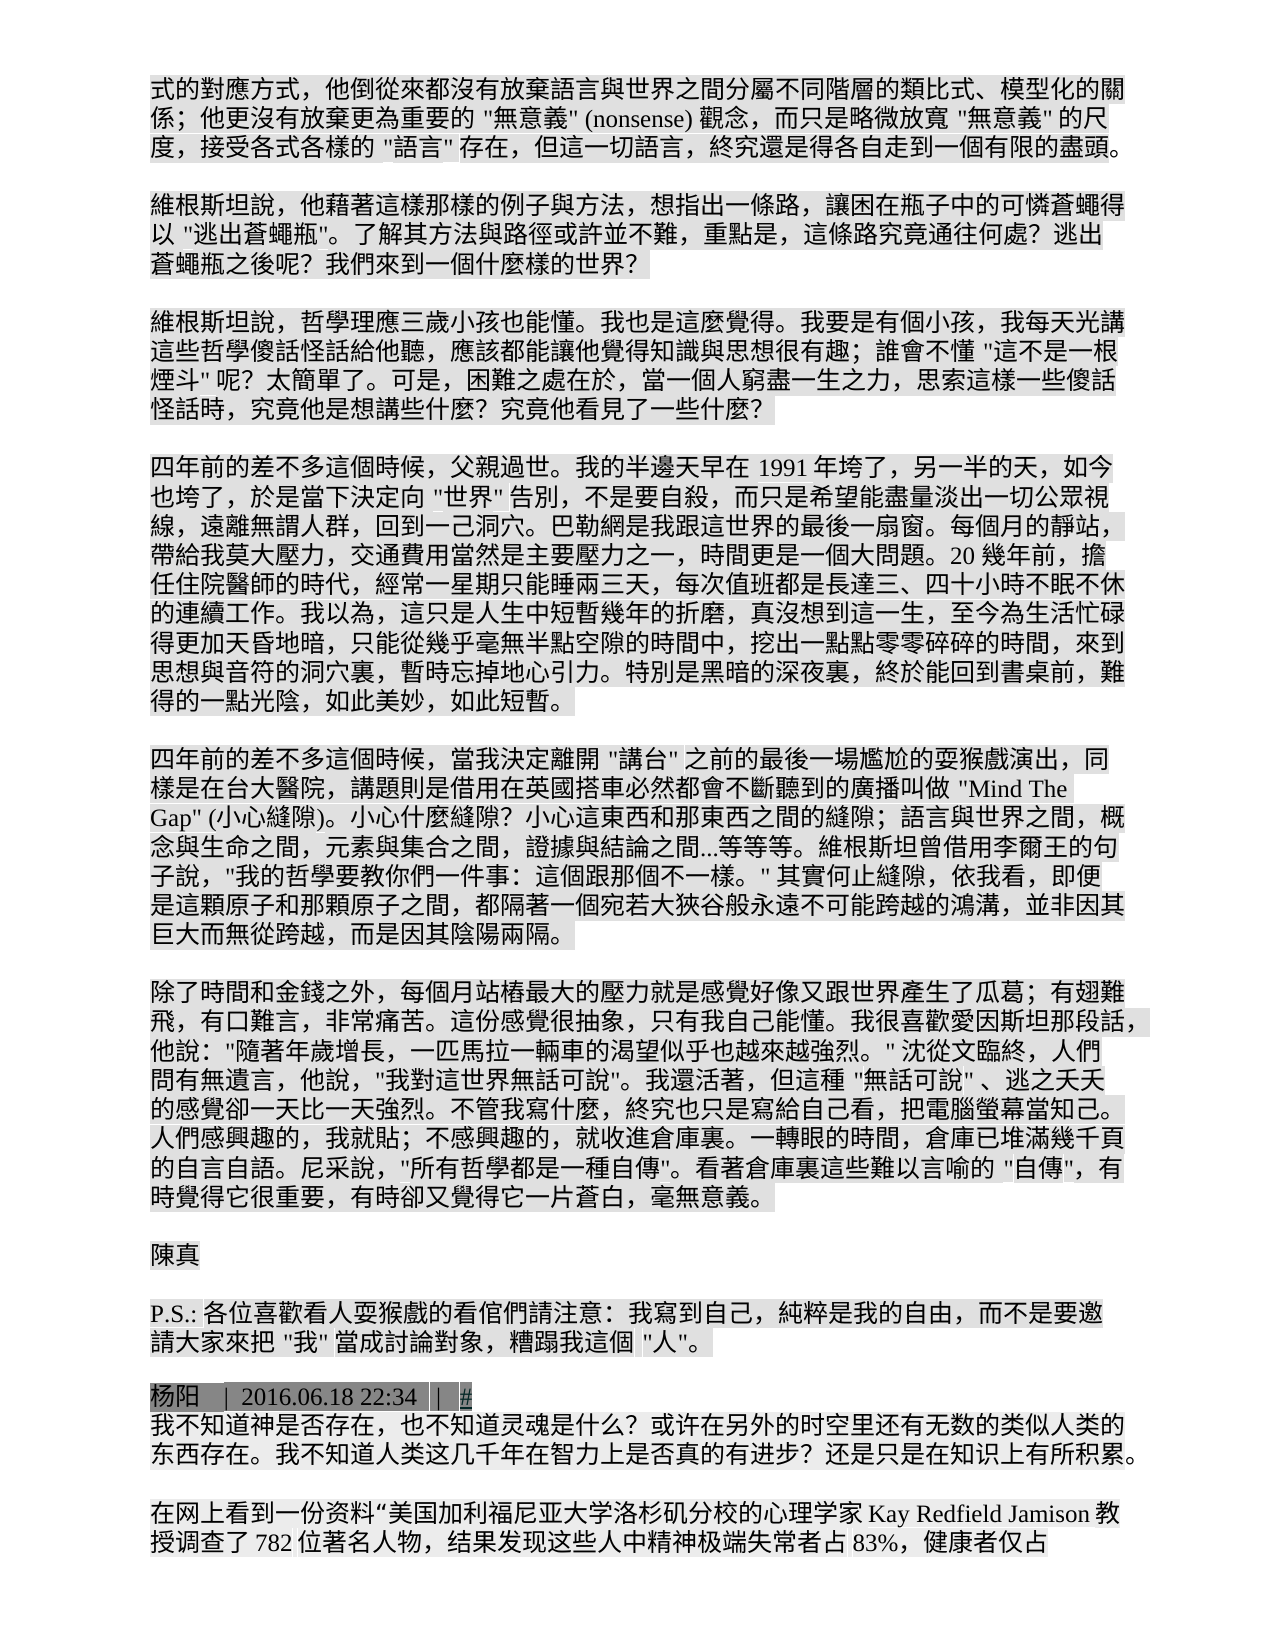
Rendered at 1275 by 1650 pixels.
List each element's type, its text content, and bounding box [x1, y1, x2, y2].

text 裕康， 我只是膽子大，不顧人言敢說心裡話，雖是肺腑，但淺薄平庸不足以教人。旁人聽了，就姑且聽之。我手寫我心，其實我也不太想去想旁人暗地裏或公開為之的異樣眼光或冷言熱語，因為每個人一生，不論悲歡，總有個盡頭。伍迪艾倫很好笑，但他在應該是 "安妮霍爾" 吧，裏頭卻有這麼一句略顯滄桑的對白，約莫是說，"人生充滿痛苦，但這一切很快就會成為過去"。是的，不消半百或一個世紀，所有目前還在這網上的人，終將灰飛凐滅，化為塵土。說來可悲，但這卻反倒給了我心頭一份無懼。 這二十幾年來，因為對於大腦的生理、生化功能及相關影像學方面的研究大有進展 (例如 fMRI)，科學家又開始做白日夢，說揭開人類大腦與心靈之謎的日子不遠了，天國近了，科學上帝即將帶來福音。我覺得這真是想太多。比方說，針對一些陷入熱戀的人進行研究，看到他們的大腦某個區塊生化活動特別劇烈，於是就說找到了！愛情的奧祕揭開了！找到愛情的大腦中樞了！這些研究成果，固有其重要價值，但其推論卻往往有點科幻。 比方說，假若你使用一些內外科技術或藥物，刺激某個人的大腦 "愛情區域"，使其引發劇烈活化反應，難道他就因此而陷入一種「熱戀狀態」？有可能嗎？連個對象也沒有，他要跟誰熱戀呢？難道就只因為他的大腦之「愛情區域」被你用科學手段給活化了，他就因此而自己一個人莫名其妙地「陷入熱戀狀態」？這是自戀嗎？還是發神經？ 就算是邱比特愛神的箭，也得同時射向至少兩個人才行。因為，「意識」（consciousness）或「意向」（intention）是一種「關係性的」（relational）概念，也就是說它必須有個「對象」，它不可能獨立存在。conscious 後面必須加個 of，我不可能說我有意識，但卻什麼也沒意識到。同樣地，intention 後面要加個 to，我不可能說我有個意向，我想要...，想要…，想要幹嘛呢？然後就沒了，什麼也不幹？不可能這樣。我想要去做…做些「什麼」呢 ？你要講出來啊。這就好像我不可能 "誰" 也不愛卻一個人自己陷入瘋狂熱戀的旋渦一樣。 心靈或思想與情感等等，不但是關係性的（relational），同時也是語意性的（semantic）。科學頂多只能告訴我們某種「形式」（form）的可能性，卻無法解釋其「內涵」（content）。就好像腦波或許能讓我們知道某個人「正在做夢」，但卻不可能告訴我們「夢境的內容」。就算有一天通盤取得大腦的各項科學數據，恐怕也無法解釋心之所思，心之所嚮。因為，「關係性」意味著主體無法和客體拆開來獨立看待，正如羅素所說，一旦拆開，關係就整個走樣。 「語意性」則意味著一種詮釋，詮釋裏頭必然有著一種無可化約的規範性（irreducible normativity），這東西不可能藏在某個 "形式" 裏頭。好比說，你買了一支 "超好用原子筆"，但它再怎麼好用，都沒法幫你寫出一篇好文章。你會用它來寫什麼，實際上它根本管不著；因為它只負責形式，無關內涵。至於你用它寫出了一些字，但你不能說這些字原本就 "藏" 在這支 "超好用原子筆" 裏頭。 這些道理，理應三歲小孩也能懂，但我們卻得把它拿出來談，因為很多人似乎不這麼認為。我們企圖捕捉 "真實"，還原世界，但這一切捕捉與還原，就如同繪畫一般，是一種 "再現" (representation)，而非 "真實" 或 "世界" 本身。 留言板無法貼圖，請先看這裏： https://en.wikipedia.org/wiki/The_Treachery_of_Images 這是什麼？一根煙斗。但圖的底下卻寫下了一行法文字："Ceci n'est pas une pipe" (這不是一根煙斗)。明明是煙斗怎麼說不是呢？當然不是。如果是煙斗，難道你能拿它來抽煙？ 這不是煙斗，這只是煙斗的一個 "再現"，一張煙斗的 "畫"，跟真正的煙斗天差地遠，屬於兩種截然不同的本質與世界。有一位波蘭哲學家叫 Alfred Korzybski，他有句名言叫 A map is not the territory it represents.”（地圖非其所再現之領土）差不多就是這個意思。他提出這樣一個「地圖—領土關係」（map-territory relation）；亦即地圖畫得再詳細，跟領土永遠是兩回事。語言就具有這樣一種 self-reflexiveness。這詞我不知道中文怎麼翻譯，類似 "自身指涉" 的意思，亦即當一組訊息進行指涉時，指涉來指涉去，指涉得 "像是真的一樣"，但它終究不會是真的；指涉者永遠沒法構成被指涉物之一部份，亦無法涵蓋之。 比方說，太陽底下，陳真在地上投射了一個玉樹臨風般的影子。你看了，很傾心，產生愛慕，愛上了這影子；毫無疑問，那確實是我的影子沒錯，但它和本尊卻是兩回事。有本事的話，你可以把我的影子帶回家沒關係，你甚至可以親它、揍它、踩他或做成標本擺在客廳，我都不介意，畢竟我的影子和我之間是兩個世界。語言也好，證據也罷，捕風捉影，差不多就是這麼一回事。 有一位我還蠻喜歡、給我許多啟發的英國跨足許多領域的思想家叫 Gregory Bateson，他的 theory of logical types (跟羅素的 type theory 在某個意思上挺類似)，差不多也是這個意思。簡單通俗地說，一個集合與其元素，或一個名稱與其被稱呼者，彼此之間雖具有某種關係，卻分處不同邏輯類型或不同位階而無可混淆，無法跨越。 我要說的是：我們對於 "真實" (reality) 所擁有的一切知識或描述或命題，事實上也只是這樣一層具有隱喻性質的再現關係或結構。但這與其說是一種遺憾，不如說是一道生機，因為，透過這樣一個結構，展現豐富多元且具詮釋性的所謂 “真實” 。但它真的是真的嗎？當然不是。那它是假的囉？當然也不是。真假從來都不是它的判準 (criteria)。 當然，這些都只是很粗糙通俗、簡略到不能再簡略的說法。哲學之內在抽象與複雜，就跟物理或數學一樣，往往使得它很難被通俗化；一旦俗而化之，原本微妙抽象的意思通常也就被犧牲掉了。 諸如這樣一些討論，在維根斯坦的 Tractatus 中其實就能找到很多類似思維，比方說，我抄兩小段文字給大家看： 3.12. I call the sign with which we express a thought a propositional sign.--And a proposition is a propositional sign in its projective relation to the world. 3.13. A proposition includes all that the projection includes, but not what is projected. Therefore, though what is projected is not itself included, it possibility is. A proposition, therefore, does not actually contain its sense, but does contain the possibility of expressing it. A proposition contains the form, but not the content, of its sense. 這意思是說，命題和世界之間具有一種投射關係 (也許就像我的影子投射在地上那樣)，但被投射者卻不包括在這投射之中。維根斯坦寫的東西，特別是早期，純粹就像鬼畫符，抽象而複雜，很難用通俗語言表達，但是，上述其它幾位哲學家所講的，倒是應該很容易就能理解。就算你跟一個三歲小孩說 "這不是一根煙斗哦"，經過一番解釋，他肯定也能聽得懂。他也許只會納悶：你是很無聊、吃飽太閒嗎？做這樣一些區分有什麼意義嗎？當然意義重大，只是說來話長而已。很多東西，我想了都快 20 年了，卻似乎始終在事物皮毛上打轉。 很多人，幾乎佔了絕大多數，總是在早晚期維根斯坦之間做出重大區別，但我倒不這麼認為。維根斯坦後來所放棄的，也只是放棄在投射關係中、由語言和世界所共享的那層機械式的對應方式，他倒從來都沒有放棄語言與世界之間分屬不同階層的類比式、模型化的關係；他更沒有放棄更為重要的 "無意義" (nonsense) 觀念，而只是略微放寬 "無意義" 的尺度，接受各式各樣的 "語言" 存在，但這一切語言，終究還是得各自走到一個有限的盡頭。 維根斯坦說，他藉著這樣那樣的例子與方法，想指出一條路，讓困在瓶子中的可憐蒼蠅得以 "逃出蒼蠅瓶"。了解其方法與路徑或許並不難，重點是，這條路究竟通往何處？逃出蒼蠅瓶之後呢？我們來到一個什麼樣的世界？ 維根斯坦說，哲學理應三歲小孩也能懂。我也是這麼覺得。我要是有個小孩，我每天光講這些哲學傻話怪話給他聽，應該都能讓他覺得知識與思想很有趣；誰會不懂 "這不是一根煙斗" 呢？太簡單了。可是，困難之處在於，當一個人窮盡一生之力，思索這樣一些傻話怪話時，究竟他是想講些什麼？究竟他看見了一些什麼？ 四年前的差不多這個時候，父親過世。我的半邊天早在 1991年垮了，另一半的天，如今也垮了，於是當下決定向 "世界" 告別，不是要自殺，而只是希望能盡量淡出一切公眾視線，遠離無謂人群，回到一己洞穴。巴勒網是我跟這世界的最後一扇窗。每個月的靜站，帶給我莫大壓力，交通費用當然是主要壓力之一，時間更是一個大問題。20 幾年前，擔任住院醫師的時代，經常一星期只能睡兩三天，每次值班都是長達三、四十小時不眠不休的連續工作。我以為，這只是人生中短暫幾年的折磨，真沒想到這一生，至今為生活忙碌得更加天昏地暗，只能從幾乎毫無半點空隙的時間中，挖出一點點零零碎碎的時間，來到思想與音符的洞穴裏，暫時忘掉地心引力。特別是黑暗的深夜裏，終於能回到書桌前，難得的一點光陰，如此美妙，如此短暫。 四年前的差不多這個時候，當我決定離開 "講台" 之前的最後一場尷尬的耍猴戲演出，同樣是在台大醫院，講題則是借用在英國搭車必然都會不斷聽到的廣播叫做 "Mind The Gap" (小心縫隙)。小心什麼縫隙？小心這東西和那東西之間的縫隙；語言與世界之間，概念與生命之間，元素與集合之間，證據與結論之間...等等等。維根斯坦曾借用李爾王的句子說，"我的哲學要教你們一件事：這個跟那個不一樣。" 其實何止縫隙，依我看，即便是這顆原子和那顆原子之間，都隔著一個宛若大狹谷般永遠不可能跨越的鴻溝，並非因其巨大而無從跨越，而是因其陰陽兩隔。 除了時間和金錢之外，每個月站樁最大的壓力就是感覺好像又跟世界產生了瓜葛；有翅難飛，有口難言，非常痛苦。這份感覺很抽象，只有我自己能懂。我很喜歡愛因斯坦那段話，他說："隨著年歲增長，一匹馬拉一輛車的渴望似乎也越來越強烈。" 沈從文臨終，人們問有無遺言，他說，"我對這世界無話可說"。我還活著，但這種 "無話可說" 、逃之夭夭的感覺卻一天比一天強烈。不管我寫什麼，終究也只是寫給自己看，把電腦螢幕當知己。人們感興趣的，我就貼；不感興趣的，就收進倉庫裏。一轉眼的時間，倉庫已堆滿幾千頁的自言自語。尼采說，"所有哲學都是一種自傳"。看著倉庫裏這些難以言喻的 "自傳"，有時覺得它很重要，有時卻又覺得它一片蒼白，毫無意義。 陳真 P.S.: 各位喜歡看人耍猴戲的看倌們請注意：我寫到自己，純粹是我的自由，而不是要邀請大家來把 "我" 當成討論對象，糟蹋我這個 "人"。 [150, 75, 1125, 1357]
text 杨阳 | 2016.06.18 22:34 | # [150, 1382, 1125, 1412]
text 我不知道神是否存在，也不知道灵魂是什么？或许在另外的时空里还有无数的类似人类的东西存在。我不知道人类这几千年在智力上是否真的有进步？还是只是在知识上有所积累。 在网上看到一份资料“美国加利福尼亚大学洛杉矶分校的心理学家Kay Redfield Jamison教授调查了782位著名人物，结果发现这些人中精神极端失常者占83%，健康者仅占6.5%。 ” 我不知道为什么那么多思考者被归类为精神极端失常者，大概是因为思想游离于众人之外太过孤寂，又或是他们想要理解的东西超越了人类所能理解的极限，进入了某个思维死胡同？ 我不懂哲学也不懂宗教，我想，如果人游离在生活之外，甚至是游离在生命之外而探讨生命大概不能称之为“人”了吧？比如释迦牟尼。 我只是个普通人，没有研究哲学也没有研究宗教，很多时候我只是从人的角度去思考问题，一种生物形态，生物的本领，比如求生与传承。 如果能够出现孔孟，庄子之类的人物，能够以超出同时代众人的思维，对人类的传承产生非常正面的意义，我还是很遵崇的。这大概就是我理解的哲学家的作用吧 [150, 1412, 1125, 1557]
